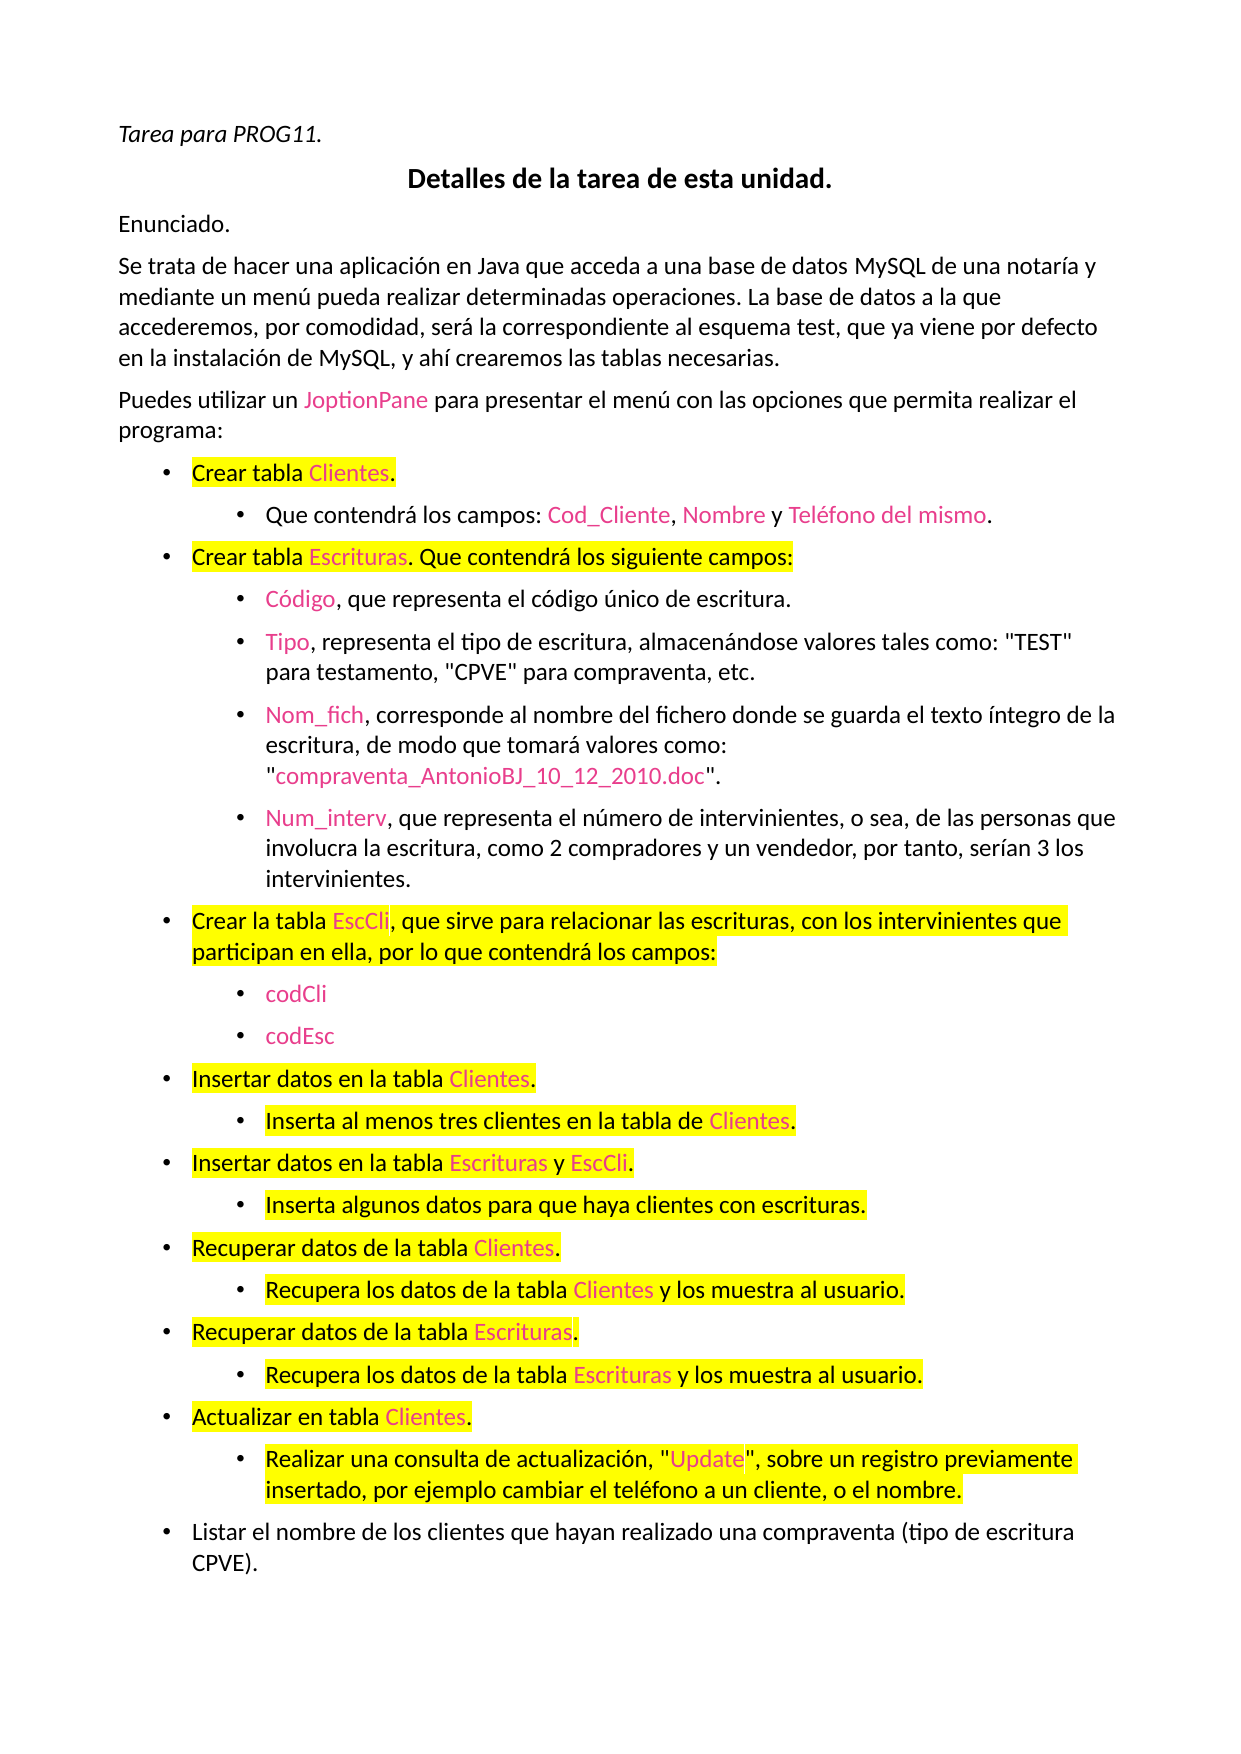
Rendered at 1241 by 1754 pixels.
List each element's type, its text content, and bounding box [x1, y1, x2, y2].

list Recupera los datos de la tabla Clientes y los muestra al usuario. [236, 1274, 1122, 1305]
list Inserta al menos tres clientes en la tabla de Clientes. [236, 1105, 1122, 1136]
list Insertar datos en la tabla Clientes. [162, 1063, 1122, 1093]
text Detalles de la tarea de esta unidad. [118, 160, 1122, 196]
list Actualizar en tabla Clientes. [162, 1401, 1122, 1432]
list Inserta algunos datos para que haya clientes con escrituras. [236, 1190, 1122, 1220]
list Listar el nombre de los clientes que hayan realizado una compraventa (tipo de escritura CPVE). [162, 1516, 1122, 1577]
list Realizar una consulta de actualización, "Update", sobre un registro previamente insertado, por ejemplo cambiar el teléfono a un cliente, o el nombre. [236, 1443, 1122, 1504]
list Insertar datos en la tabla Escrituras y EscCli. [162, 1147, 1122, 1178]
list Crear tabla Clientes. [162, 457, 1122, 487]
list Que contendrá los campos: Cod_Cliente, Nombre y Teléfono del mismo. [236, 499, 1122, 529]
list Código, que representa el código único de escritura. [236, 584, 1122, 614]
list Crear la tabla EscCli, que sirve para relacionar las escrituras, con los intervinientes que participan en ella, por lo que contendrá los campos: [162, 905, 1122, 966]
text Se trata de hacer una aplicación en Java que acceda a una base de datos MySQL de una notaría y mediante un menú pueda realizar determinadas operaciones. La base de datos a la que accederemos, por comodidad, será la correspondiente al esquema test, que ya viene por defecto en la instalación de MySQL, y ahí crearemos las tablas necesarias. [118, 250, 1122, 372]
list Crear tabla Escrituras. Que contendrá los siguiente campos: [162, 541, 1122, 572]
list Recupera los datos de la tabla Escrituras y los muestra al usuario. [236, 1359, 1122, 1389]
list Nom_fich, corresponde al nombre del fichero donde se guarda el texto íntegro de la escritura, de modo que tomará valores como: "compraventa_AntonioBJ_10_12_2010.doc". [236, 699, 1122, 790]
list Num_interv, que representa el número de intervinientes, o sea, de las personas que involucra la escritura, como 2 compradores y un vendedor, por tanto, serían 3 los intervinientes. [236, 802, 1122, 894]
text Enunciado. [118, 208, 1122, 238]
text Tarea para PROG11. [118, 118, 1122, 149]
list codEsc [236, 1021, 1122, 1051]
list Recuperar datos de la tabla Escrituras. [162, 1317, 1122, 1347]
list Tipo, representa el tipo de escritura, almacenándose valores tales como: "TEST" para testamento, "CPVE" para compraventa, etc. [236, 626, 1122, 687]
list codCli [236, 978, 1122, 1009]
text Puedes utilizar un JoptionPane para presentar el menú con las opciones que permita realizar el programa: [118, 384, 1122, 445]
list Recuperar datos de la tabla Clientes. [162, 1232, 1122, 1262]
